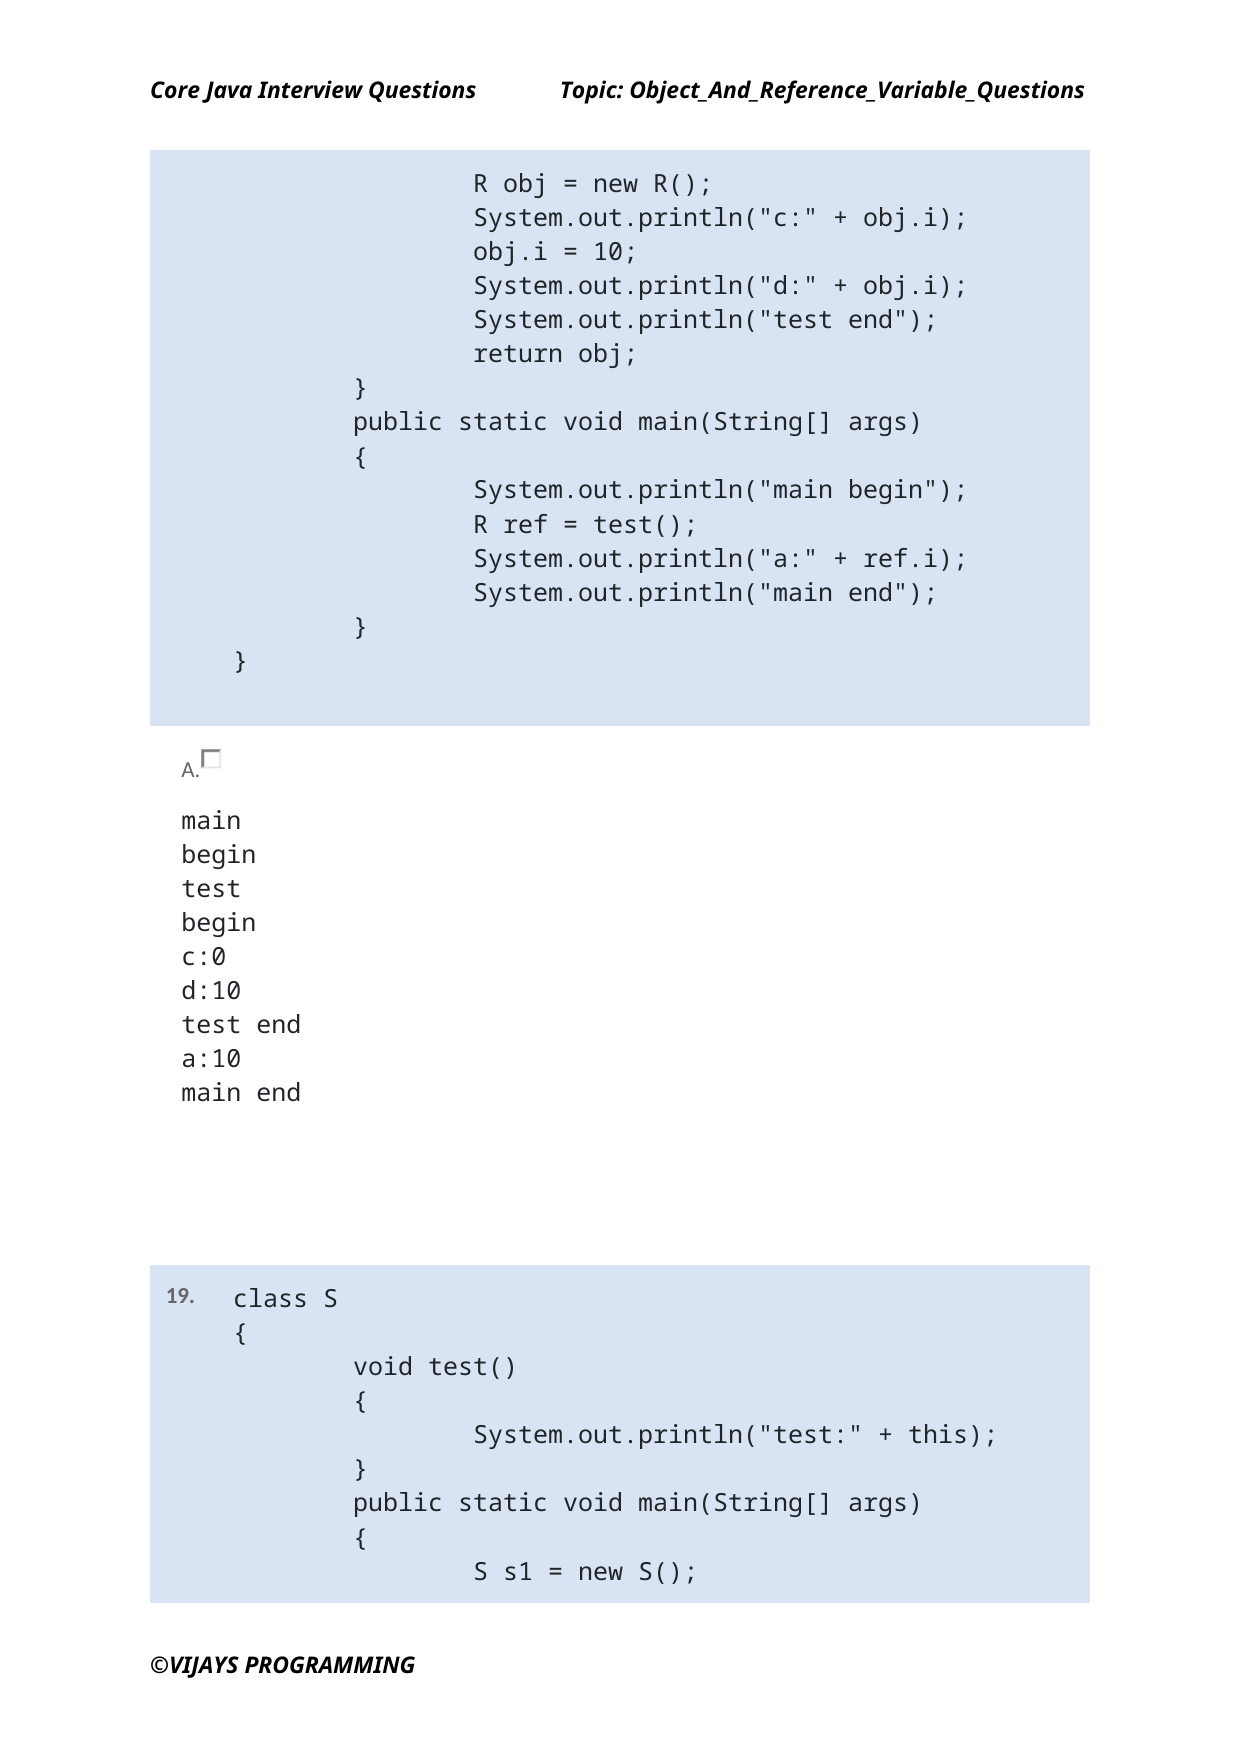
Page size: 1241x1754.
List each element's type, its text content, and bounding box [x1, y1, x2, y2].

table_cell class S { void test() { System.out.println("test:" + this); } public static void main(String[] args) { S s1 = new S(); [217, 1265, 1090, 1603]
table_header [150, 150, 217, 726]
table_cell 19. [150, 1265, 217, 1603]
table_header [181, 1109, 319, 1156]
table_header R obj = new R(); System.out.println("c:" + obj.i); obj.i = 10; System.out.println("d:" + obj.i); System.out.println("test end"); return obj; } public static void main(String[] args) { System.out.println("main begin"); R ref = test(); System.out.println("a:" + ref.i); System.out.println("main end"); } } [217, 150, 1090, 726]
table_header A. main begin test begin c:0 d:10 test end a:10 main end [181, 742, 319, 1109]
table_cell [150, 726, 1090, 1265]
table_header [181, 1156, 429, 1203]
table_header [181, 1203, 294, 1249]
